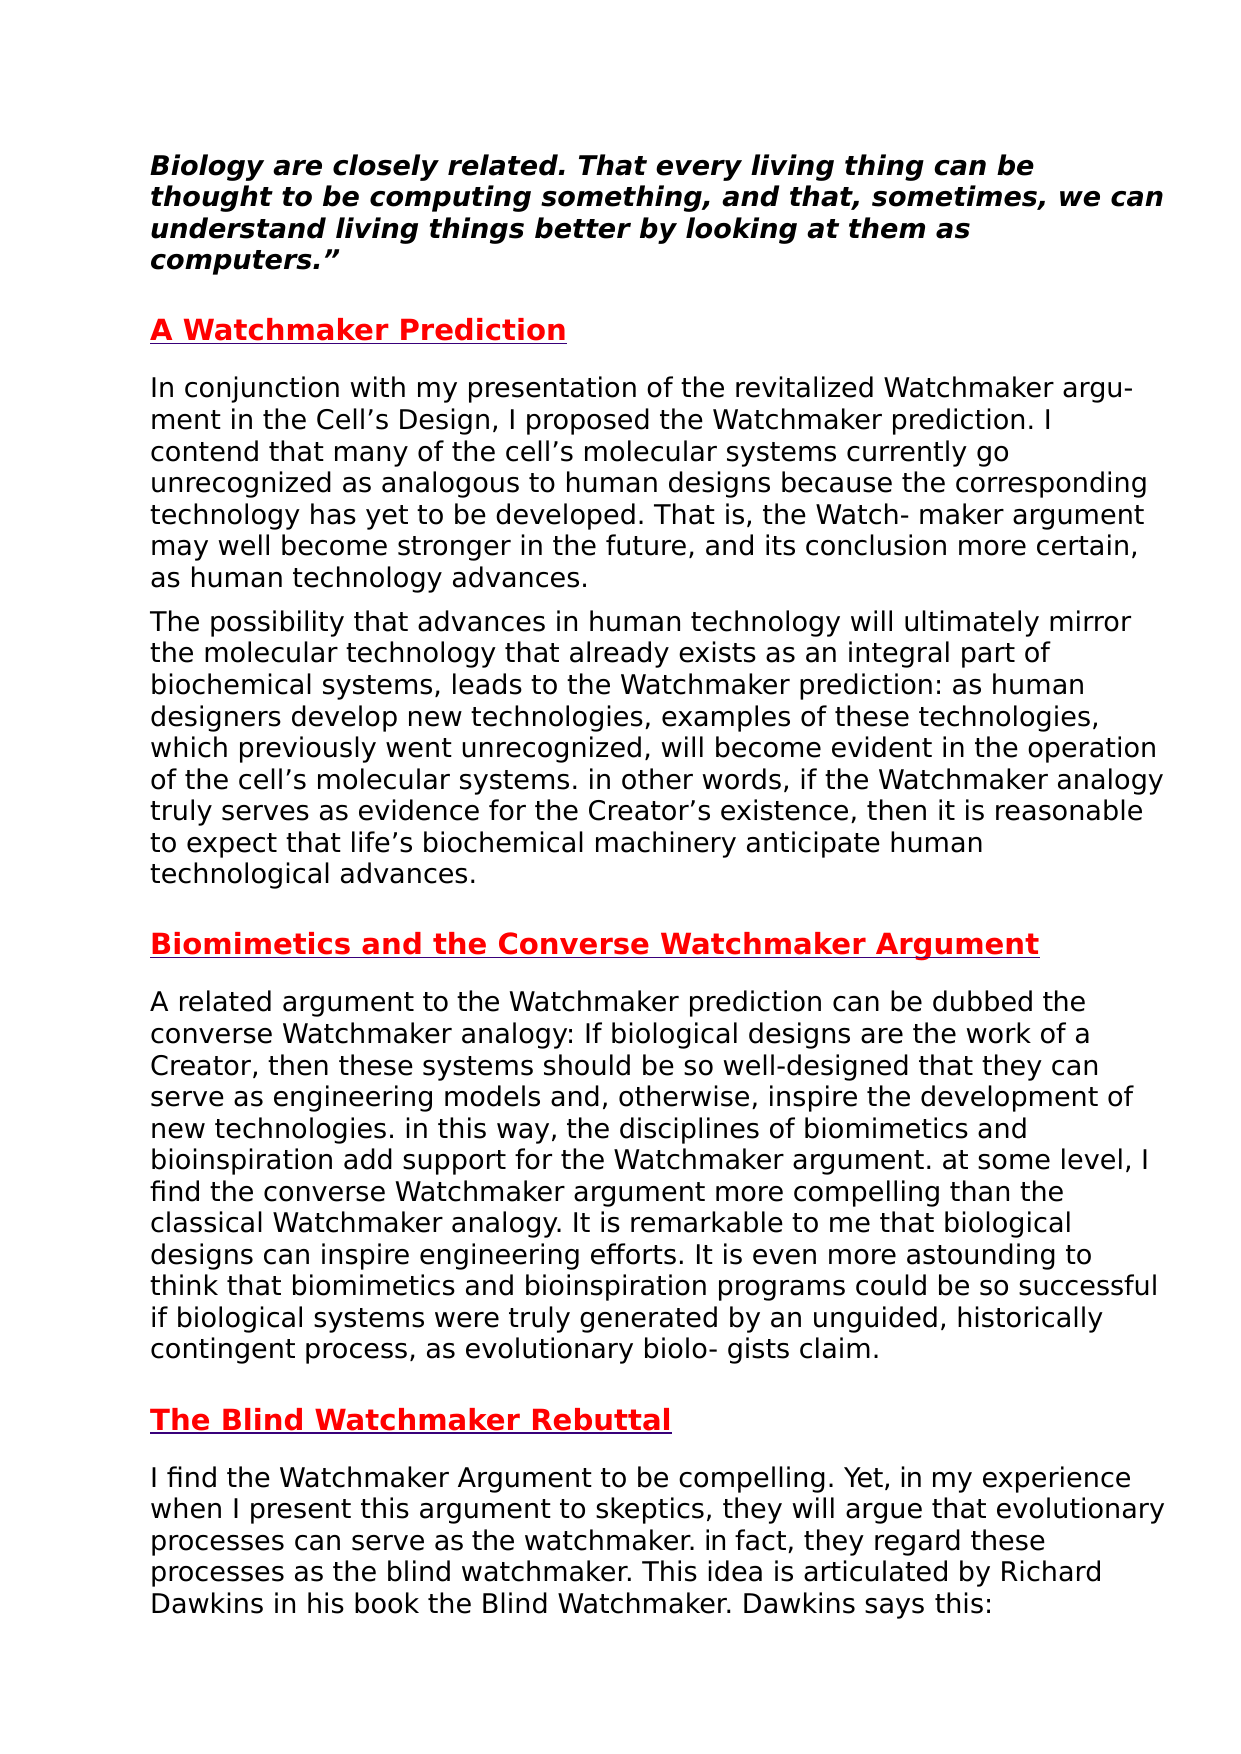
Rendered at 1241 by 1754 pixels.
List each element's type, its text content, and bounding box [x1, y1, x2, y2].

subtitle A Watchmaker Prediction [150, 314, 1165, 348]
subtitle Biomimetics and the Converse Watchmaker Argument [150, 928, 1165, 962]
text The possibility that advances in human technology will ultimately mirror the molecular technology that already exists as an integral part of biochemical systems, leads to the Watchmaker prediction: as human designers develop new technologies, examples of these technologies, which previously went unrecognized, will become evident in the operation of the cell’s molecular systems. in other words, if the Watchmaker analogy truly serves as evidence for the Creator’s existence, then it is reasonable to expect that life’s biochemical machinery anticipate human technological advances. [150, 606, 1165, 890]
subtitle The Blind Watchmaker Rebuttal [150, 1403, 1165, 1437]
text A related argument to the Watchmaker prediction can be dubbed the converse Watchmaker analogy: If biological designs are the work of a Creator, then these systems should be so well-designed that they can serve as engineering models and, otherwise, inspire the development of new technologies. in this way, the disciplines of biomimetics and bioinspiration add support for the Watchmaker argument. at some level, I find the converse Watchmaker argument more compelling than the classical Watchmaker analogy. It is remarkable to me that biological designs can inspire engineering efforts. It is even more astounding to think that biomimetics and bioinspiration programs could be so successful if biological systems were truly generated by an unguided, historically contingent process, as evolutionary biolo- gists claim. [150, 987, 1165, 1365]
text In conjunction with my presentation of the revitalized Watchmaker argu- ment in the Cell’s Design, I proposed the Watchmaker prediction. I contend that many of the cell’s molecular systems currently go unrecognized as analogous to human designs because the corresponding technology has yet to be developed. That is, the Watch- maker argument may well become stronger in the future, and its conclusion more certain, as human technology advances. [150, 373, 1165, 594]
text I find the Watchmaker Argument to be compelling. Yet, in my experience when I present this argument to skeptics, they will argue that evolutionary processes can serve as the watchmaker. in fact, they regard these processes as the blind watchmaker. This idea is articulated by Richard Dawkins in his book the Blind Watchmaker. Dawkins says this: [150, 1462, 1165, 1620]
text Biology are closely related. That every living thing can be thought to be computing something, and that, sometimes, we can understand living things better by looking at them as computers.” [150, 150, 1165, 276]
